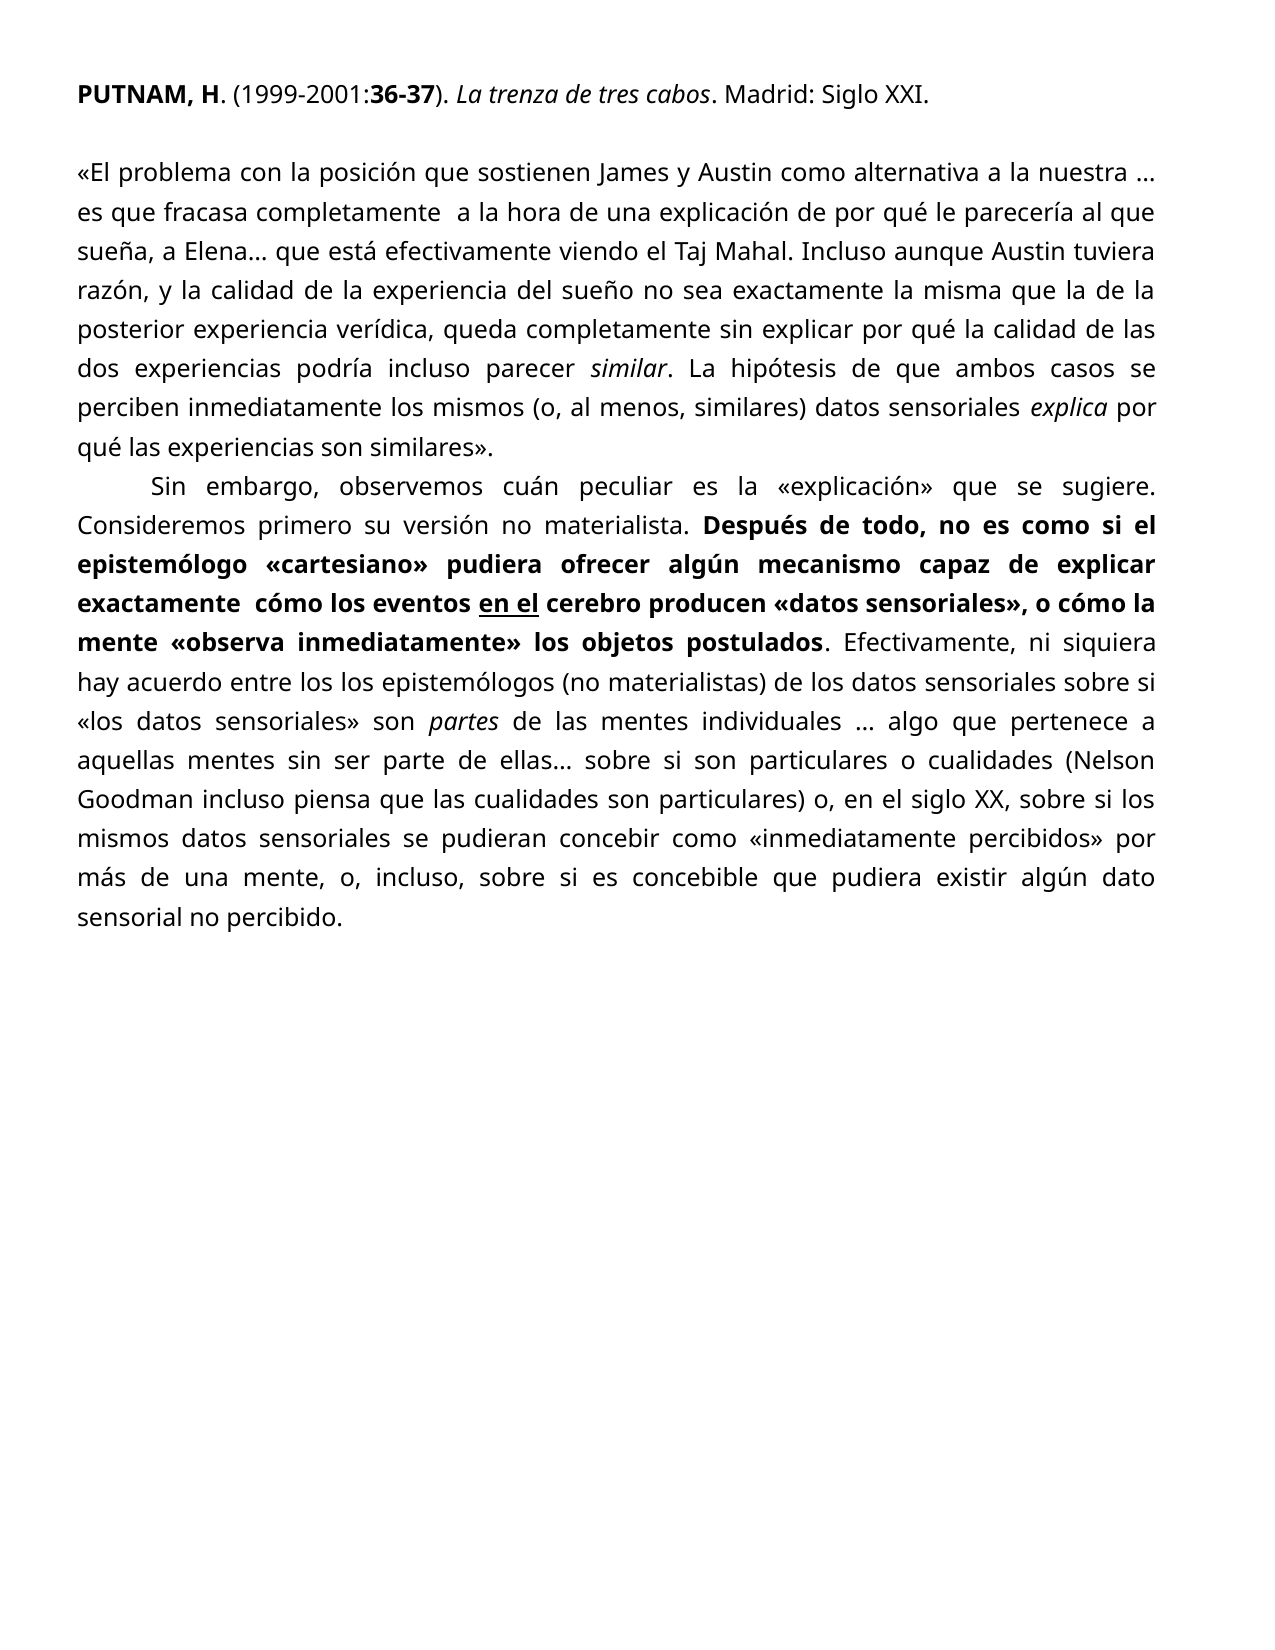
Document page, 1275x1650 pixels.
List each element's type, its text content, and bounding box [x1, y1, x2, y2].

text «El problema con la posición que sostienen James y Austin como alternativa a la nuestra … es que fracasa completamente a la hora de una explicación de por qué le parecería al que sueña, a Elena… que está efectivamente viendo el Taj Mahal. Incluso aunque Austin tuviera razón, y la calidad de la experiencia del sueño no sea exactamente la misma que la de la posterior experiencia verídica, queda completamente sin explicar por qué la calidad de las dos experiencias podría incluso parecer similar. La hipótesis de que ambos casos se perciben inmediatamente los mismos (o, al menos, similares) datos sensoriales explica por qué las experiencias son similares». [77, 155, 1157, 463]
text PUTNAM, H. (1999-2001:36-37). La trenza de tres cabos. Madrid: Siglo XXI. [77, 77, 1157, 111]
text Sin embargo, observemos cuán peculiar es la «explicación» que se sugiere. Consideremos primero su versión no materialista. Después de todo, no es como si el epistemólogo «cartesiano» pudiera ofrecer algún mecanismo capaz de explicar exactamente cómo los eventos en el cerebro producen «datos sensoriales», o cómo la mente «observa inmediatamente» los objetos postulados. Efectivamente, ni siquiera hay acuerdo entre los los epistemólogos (no materialistas) de los datos sensoriales sobre si «los datos sensoriales» son partes de las mentes individuales … algo que pertenece a aquellas mentes sin ser parte de ellas… sobre si son particulares o cualidades (Nelson Goodman incluso piensa que las cualidades son particulares) o, en el siglo XX, sobre si los mismos datos sensoriales se pudieran concebir como «inmediatamente percibidos» por más de una mente, o, incluso, sobre si es concebible que pudiera existir algún dato sensorial no percibido. [77, 468, 1157, 933]
